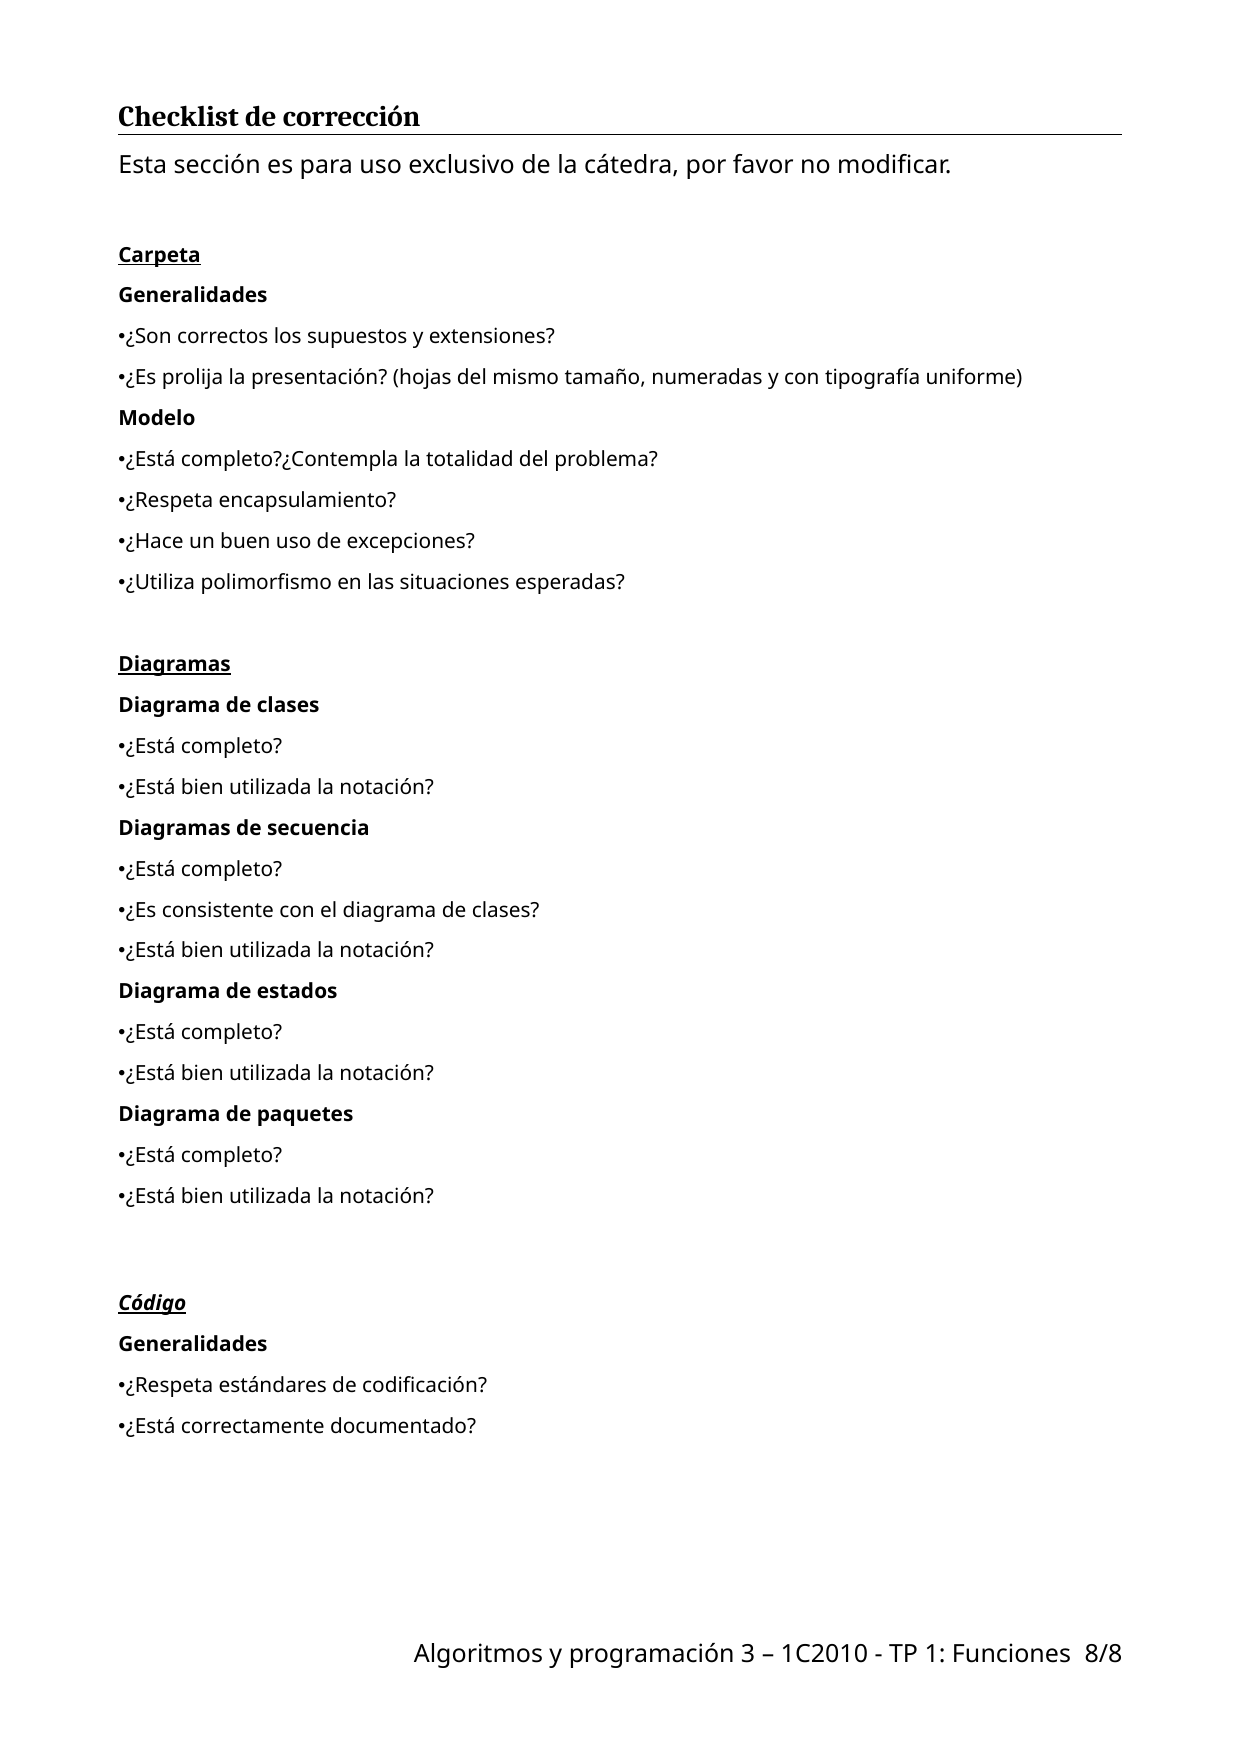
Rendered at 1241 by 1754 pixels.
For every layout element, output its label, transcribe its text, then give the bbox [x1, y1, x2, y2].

text Diagrama de clases [118, 690, 1122, 718]
text Generalidades [118, 1329, 1122, 1357]
list ¿Respeta estándares de codificación? [118, 1370, 1122, 1398]
subtitle Checklist de corrección [118, 100, 1122, 134]
list ¿Está bien utilizada la notación? [118, 772, 1122, 800]
list ¿Está completo? [118, 731, 1122, 759]
list ¿Es consistente con el diagrama de clases? [118, 895, 1122, 923]
list ¿Está bien utilizada la notación? [118, 936, 1122, 964]
list ¿Son correctos los supuestos y extensiones? [118, 322, 1122, 350]
list ¿Está correctamente documentado? [118, 1411, 1122, 1439]
text Modelo [118, 403, 1122, 432]
list ¿Está bien utilizada la notación? [118, 1058, 1122, 1087]
text Carpeta [118, 240, 1122, 268]
subtitle Código [118, 1288, 1122, 1317]
list ¿Está completo? [118, 854, 1122, 882]
list ¿Respeta encapsulamiento? [118, 485, 1122, 514]
text Esta sección es para uso exclusivo de la cátedra, por favor no modificar. [118, 147, 1122, 181]
text Diagramas de secuencia [118, 813, 1122, 841]
list ¿Hace un buen uso de excepciones? [118, 526, 1122, 555]
list ¿Está bien utilizada la notación? [118, 1181, 1122, 1210]
list ¿Está completo? [118, 1017, 1122, 1046]
list ¿Utiliza polimorfismo en las situaciones esperadas? [118, 567, 1122, 596]
list ¿Está completo? [118, 1140, 1122, 1169]
text Generalidades [118, 281, 1122, 309]
list ¿Está completo?¿Contempla la totalidad del problema? [118, 444, 1122, 473]
text Diagramas [118, 649, 1122, 677]
text Diagrama de paquetes [118, 1099, 1122, 1128]
text Diagrama de estados [118, 977, 1122, 1005]
list ¿Es prolija la presentación? (hojas del mismo tamaño, numeradas y con tipografía uniforme) [118, 362, 1122, 391]
